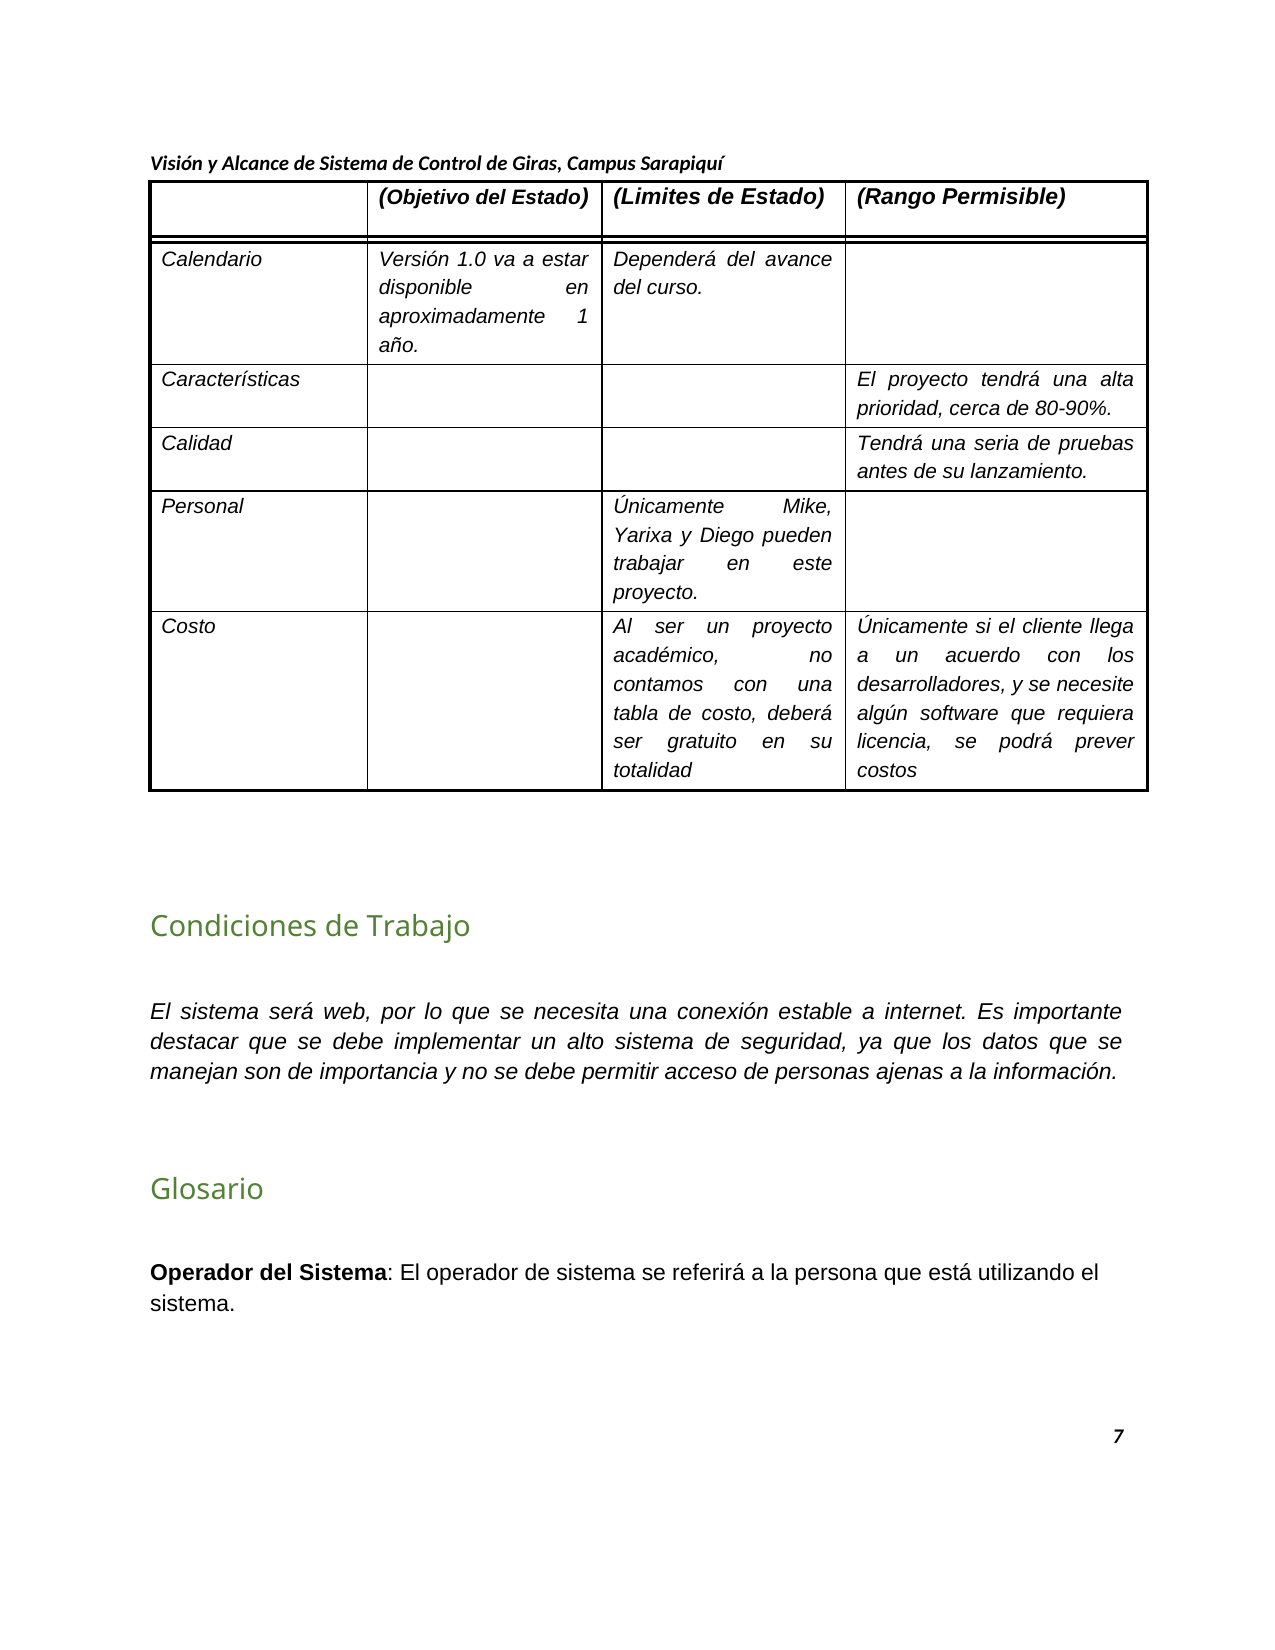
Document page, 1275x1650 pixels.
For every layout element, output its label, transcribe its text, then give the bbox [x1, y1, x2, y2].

table_cell [368, 612, 601, 789]
table_cell Dependerá del avance del curso. [603, 244, 845, 363]
table_cell El proyecto tendrá una alta prioridad, cerca de 80-90%. [846, 365, 1146, 427]
table_cell [846, 492, 1146, 611]
table_cell Calendario [152, 244, 367, 363]
table_cell Únicamente Mike, Yarixa y Diego pueden trabajar en este proyecto. [603, 492, 845, 611]
table_cell Tendrá una seria de pruebas antes de su lanzamiento. [846, 428, 1146, 490]
table_cell Calidad [152, 428, 367, 490]
text El sistema será web, por lo que se necesita una conexión estable a internet. Es importante destacar que se debe implementar un alto sistema de seguridad, ya que los datos que se manejan son de importancia y no se debe permitir acceso de personas ajenas a la información. [150, 998, 1125, 1084]
text Operador del Sistema: El operador de sistema se referirá a la persona que está utilizando el sistema. [150, 1259, 1125, 1316]
subtitle Condiciones de Trabajo [150, 905, 1125, 945]
table_cell [368, 492, 601, 611]
table_cell Versión 1.0 va a estar disponible en aproximadamente 1 año. [368, 244, 601, 363]
table_cell [368, 365, 601, 427]
table_cell [603, 365, 845, 427]
table_header (Objetivo del Estado) [368, 183, 601, 235]
table_cell [368, 428, 601, 490]
table_cell Características [152, 365, 367, 427]
table_header (Rango Permisible) [846, 183, 1146, 235]
table_cell Al ser un proyecto académico, no contamos con una tabla de costo, deberá ser gratuito en su totalidad [603, 612, 845, 789]
table_cell Personal [152, 492, 367, 611]
table_header (Limites de Estado) [603, 183, 845, 235]
table_cell Únicamente si el cliente llega a un acuerdo con los desarrolladores, y se necesite algún software que requiera licencia, se podrá prever costos [846, 612, 1146, 789]
subtitle Glosario [150, 1168, 1125, 1208]
table_cell [603, 428, 845, 490]
table_cell [846, 244, 1146, 363]
table_cell Costo [152, 612, 367, 789]
table_header [152, 183, 367, 235]
